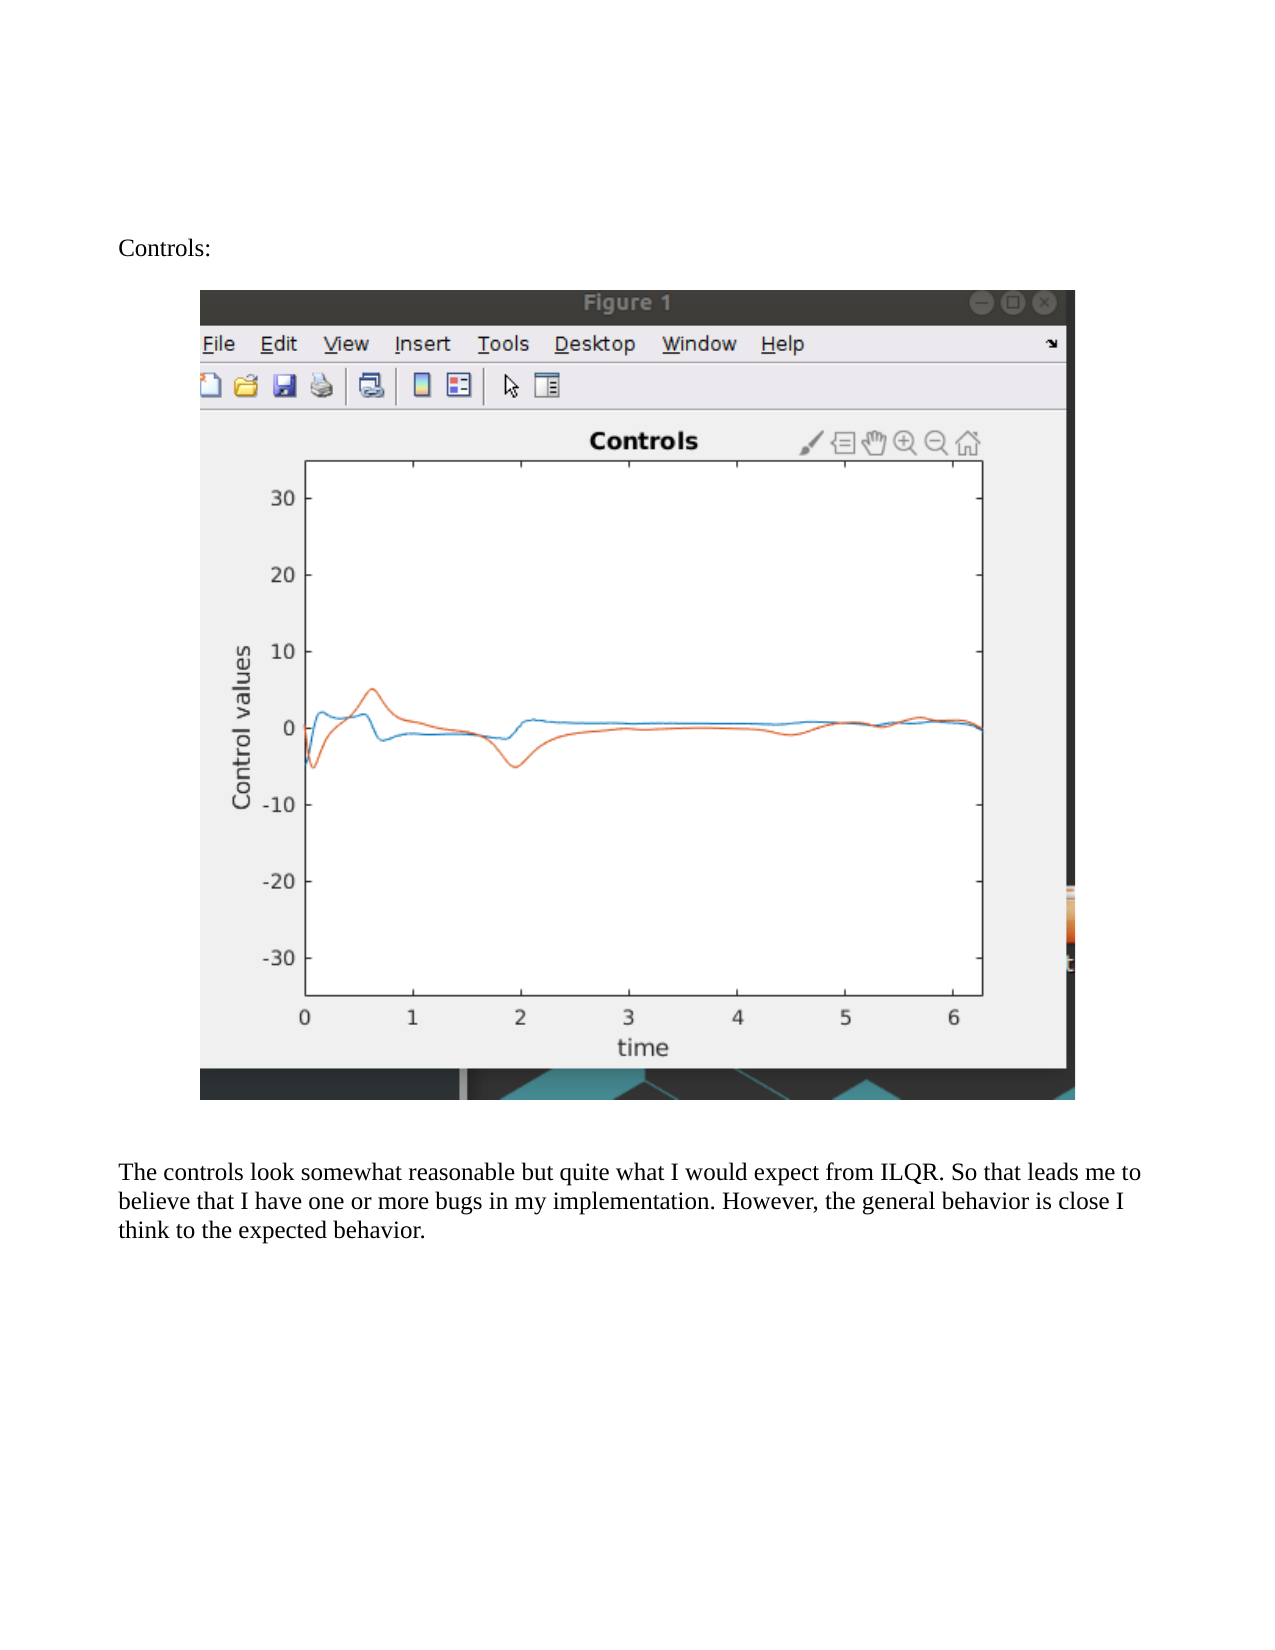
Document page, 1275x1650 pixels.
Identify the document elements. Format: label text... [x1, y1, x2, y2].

picture [200, 290, 1075, 1100]
text Controls: [118, 233, 1157, 262]
text The controls look somewhat reasonable but quite what I would expect from ILQR. So that leads me to believe that I have one or more bugs in my implementation. However, the general behavior is close I think to the expected behavior. [118, 1157, 1157, 1244]
